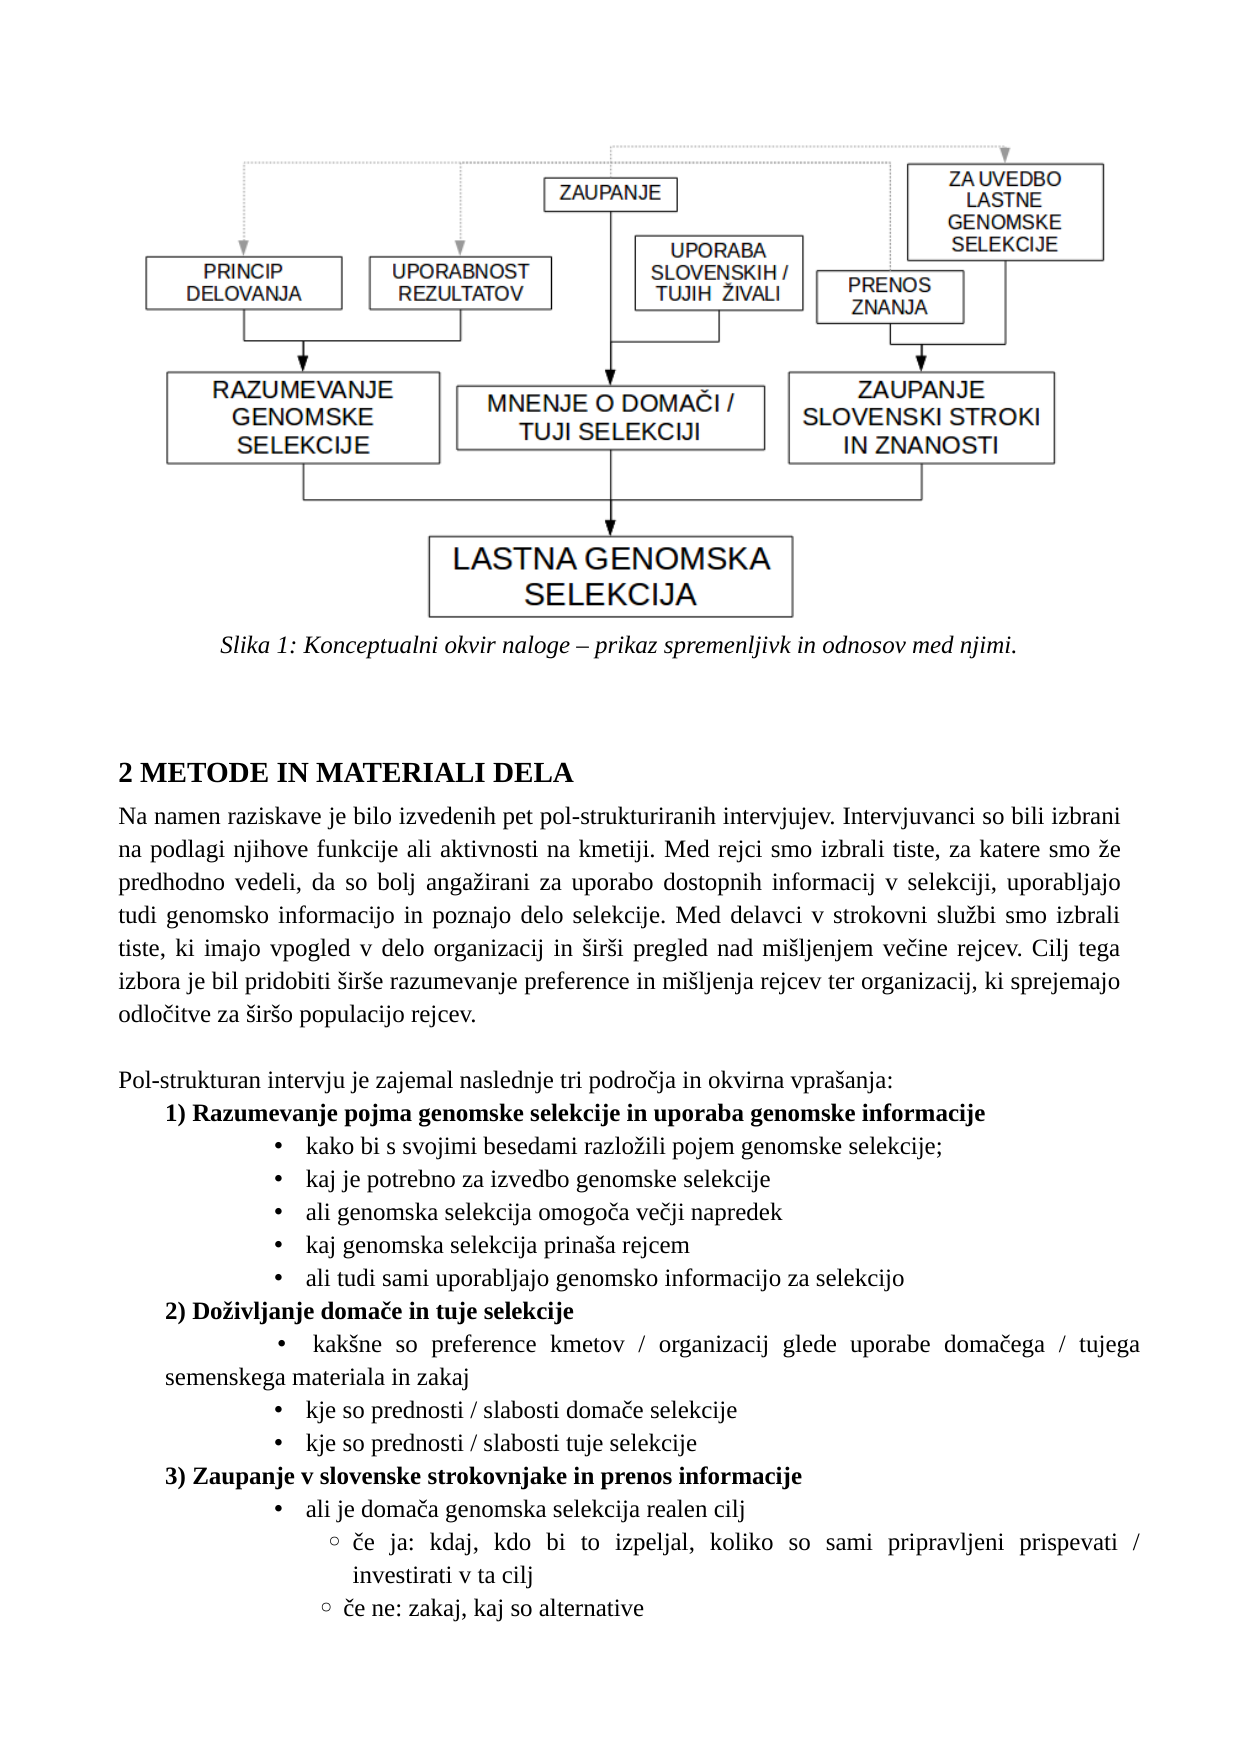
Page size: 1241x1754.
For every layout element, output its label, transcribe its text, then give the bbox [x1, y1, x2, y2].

list ali tudi sami uporabljajo genomsko informacijo za selekcijo [121, 1263, 1143, 1292]
list kako bi s svojimi besedami razložili pojem genomske selekcije; [121, 1131, 1143, 1160]
list kje so prednosti / slabosti domače selekcije [121, 1395, 1143, 1424]
list kaj genomska selekcija prinaša rejcem [121, 1230, 1143, 1259]
subtitle 2 METODE IN MATERIALI DELA [118, 755, 1122, 788]
list če ne: zakaj, kaj so alternative [163, 1593, 1143, 1622]
list 2) Doživljanje domače in tuje selekcije [165, 1296, 1141, 1325]
list ali genomska selekcija omogoča večji napredek [121, 1197, 1143, 1226]
list 3) Zaupanje v slovenske strokovnjake in prenos informacije [165, 1461, 1141, 1490]
list kje so prednosti / slabosti tuje selekcije [121, 1428, 1143, 1457]
list 1) Razumevanje pojma genomske selekcije in uporaba genomske informacije [165, 1098, 1141, 1127]
list ali je domača genomska selekcija realen cilj [121, 1494, 1143, 1523]
list če ja: kdaj, kdo bi to izpeljal, koliko so sami pripravljeni prispevati / investirati v ta cilj [324, 1527, 1141, 1589]
list kakšne so preference kmetov / organizacij glede uporabe domačega / tujega semenskega materiala in zakaj [165, 1329, 1141, 1391]
list kaj je potrebno za izvedbo genomske selekcije [121, 1164, 1143, 1193]
text Slika 1: Konceptualni okvir naloge – prikaz spremenljivk in odnosov med njimi. [118, 118, 1122, 659]
text Na namen raziskave je bilo izvedenih pet pol-strukturiranih intervjujev. Intervjuvanci so bili izbrani na podlagi njihove funkcije ali aktivnosti na kmetiji. Med rejci smo izbrali tiste, za katere smo že predhodno vedeli, da so bolj angažirani za uporabo dostopnih informacij v selekciji, uporabljajo tudi genomsko informacijo in poznajo delo selekcije. Med delavci v strokovni službi smo izbrali tiste, ki imajo vpogled v delo organizacij in širši pregled nad mišljenjem večine rejcev. Cilj tega izbora je bil pridobiti širše razumevanje preference in mišljenja rejcev ter organizacij, ki sprejemajo odločitve za širšo populacijo rejcev. [118, 801, 1122, 1028]
picture [132, 132, 1108, 630]
text Pol-strukturan intervju je zajemal naslednje tri področja in okvirna vprašanja: [118, 1065, 1122, 1094]
